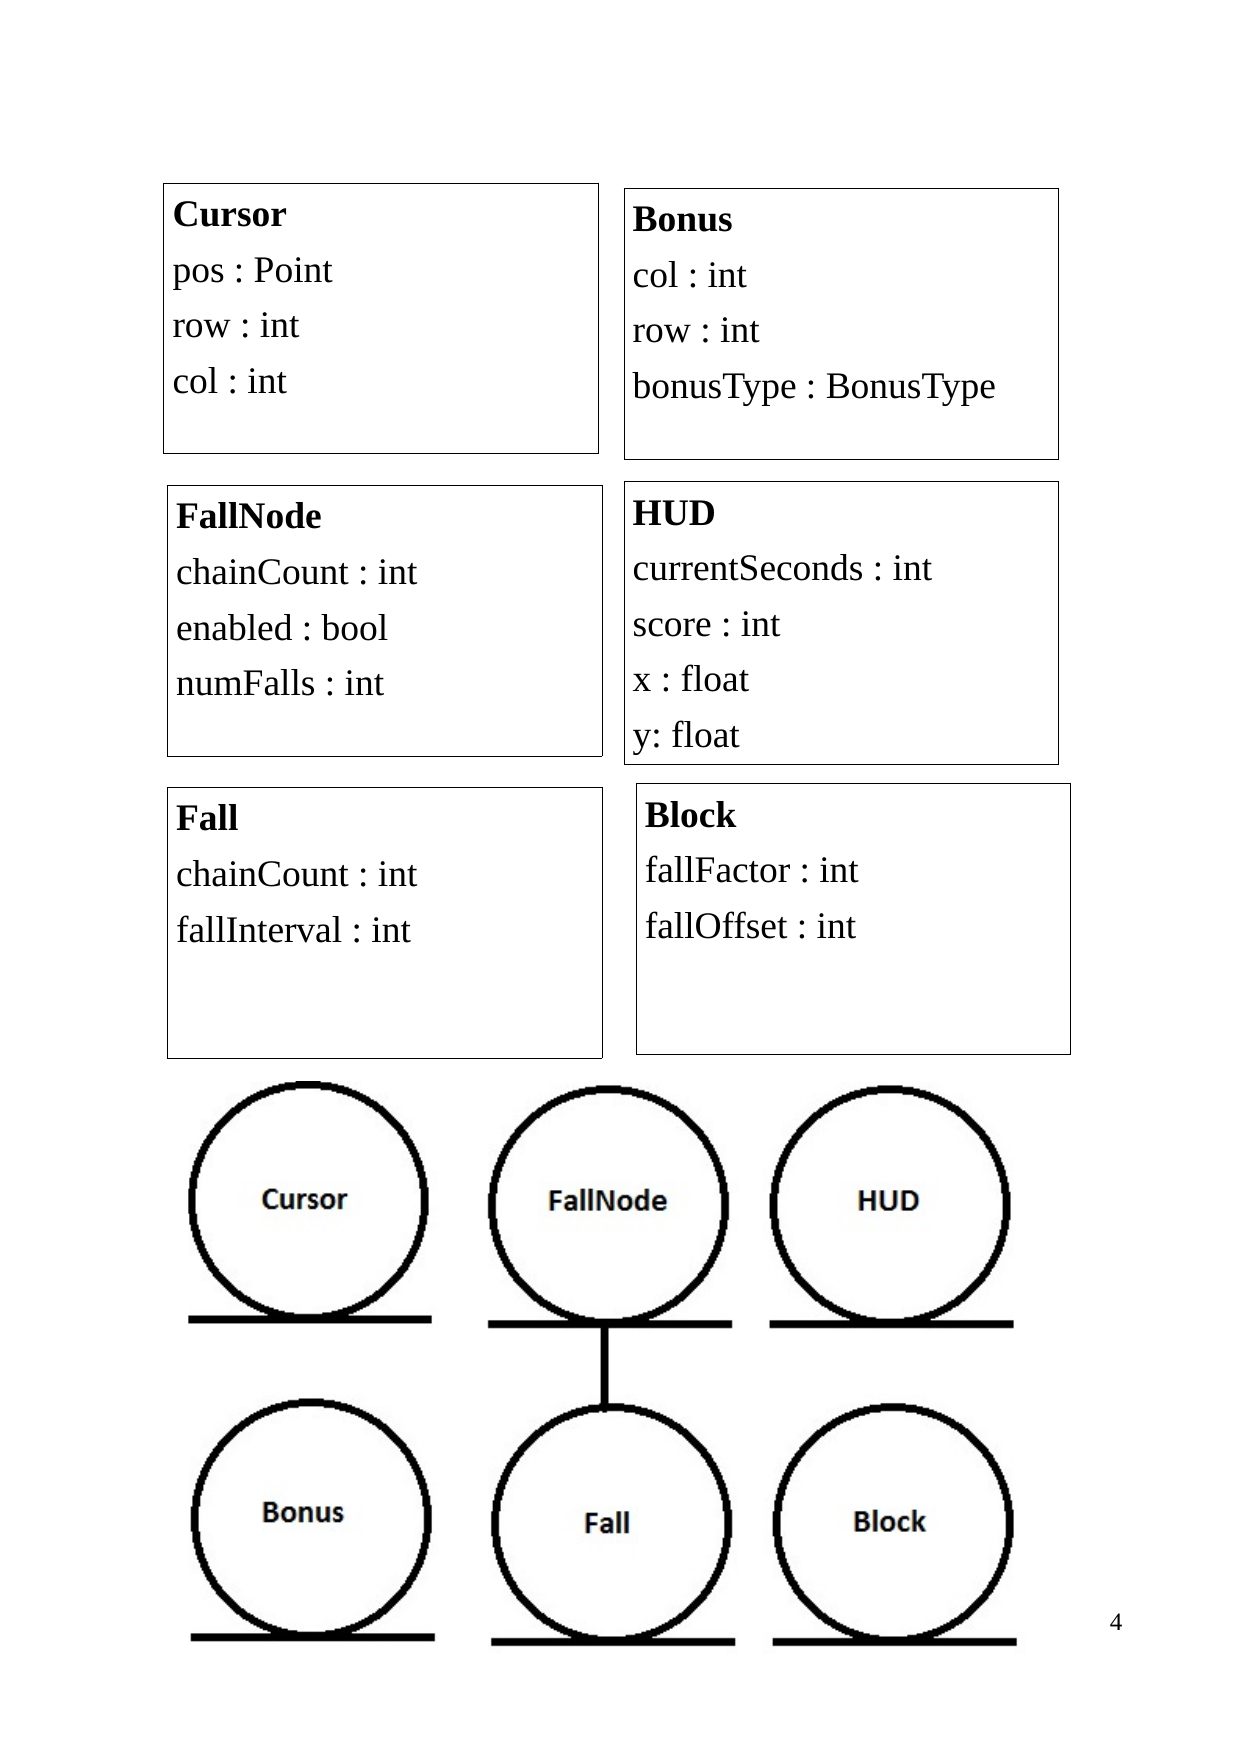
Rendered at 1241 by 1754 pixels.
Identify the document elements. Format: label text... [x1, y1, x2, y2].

text Fall [176, 796, 593, 839]
text y: float [632, 712, 1049, 756]
text Block [644, 792, 1062, 835]
text score : int [632, 601, 1049, 644]
text Bonus [632, 197, 1049, 240]
text fallOffset : int [644, 903, 1062, 946]
text bonusType : BonusType [632, 363, 1049, 407]
text FallNode [176, 494, 593, 537]
text chainCount : int [176, 851, 593, 894]
text col : int [632, 252, 1049, 295]
text x : float [632, 657, 1049, 700]
picture [188, 1081, 1028, 1654]
text chainCount : int [176, 549, 593, 592]
text Cursor [172, 191, 589, 234]
text HUD [632, 490, 1049, 533]
text row : int [172, 303, 589, 346]
text enabled : bool [176, 605, 593, 648]
text row : int [632, 308, 1049, 351]
text pos : Point [172, 247, 589, 290]
text numFalls : int [176, 661, 593, 704]
text col : int [172, 358, 589, 401]
text fallInterval : int [176, 907, 593, 950]
text fallFactor : int [644, 848, 1062, 891]
text currentSeconds : int [632, 546, 1049, 589]
